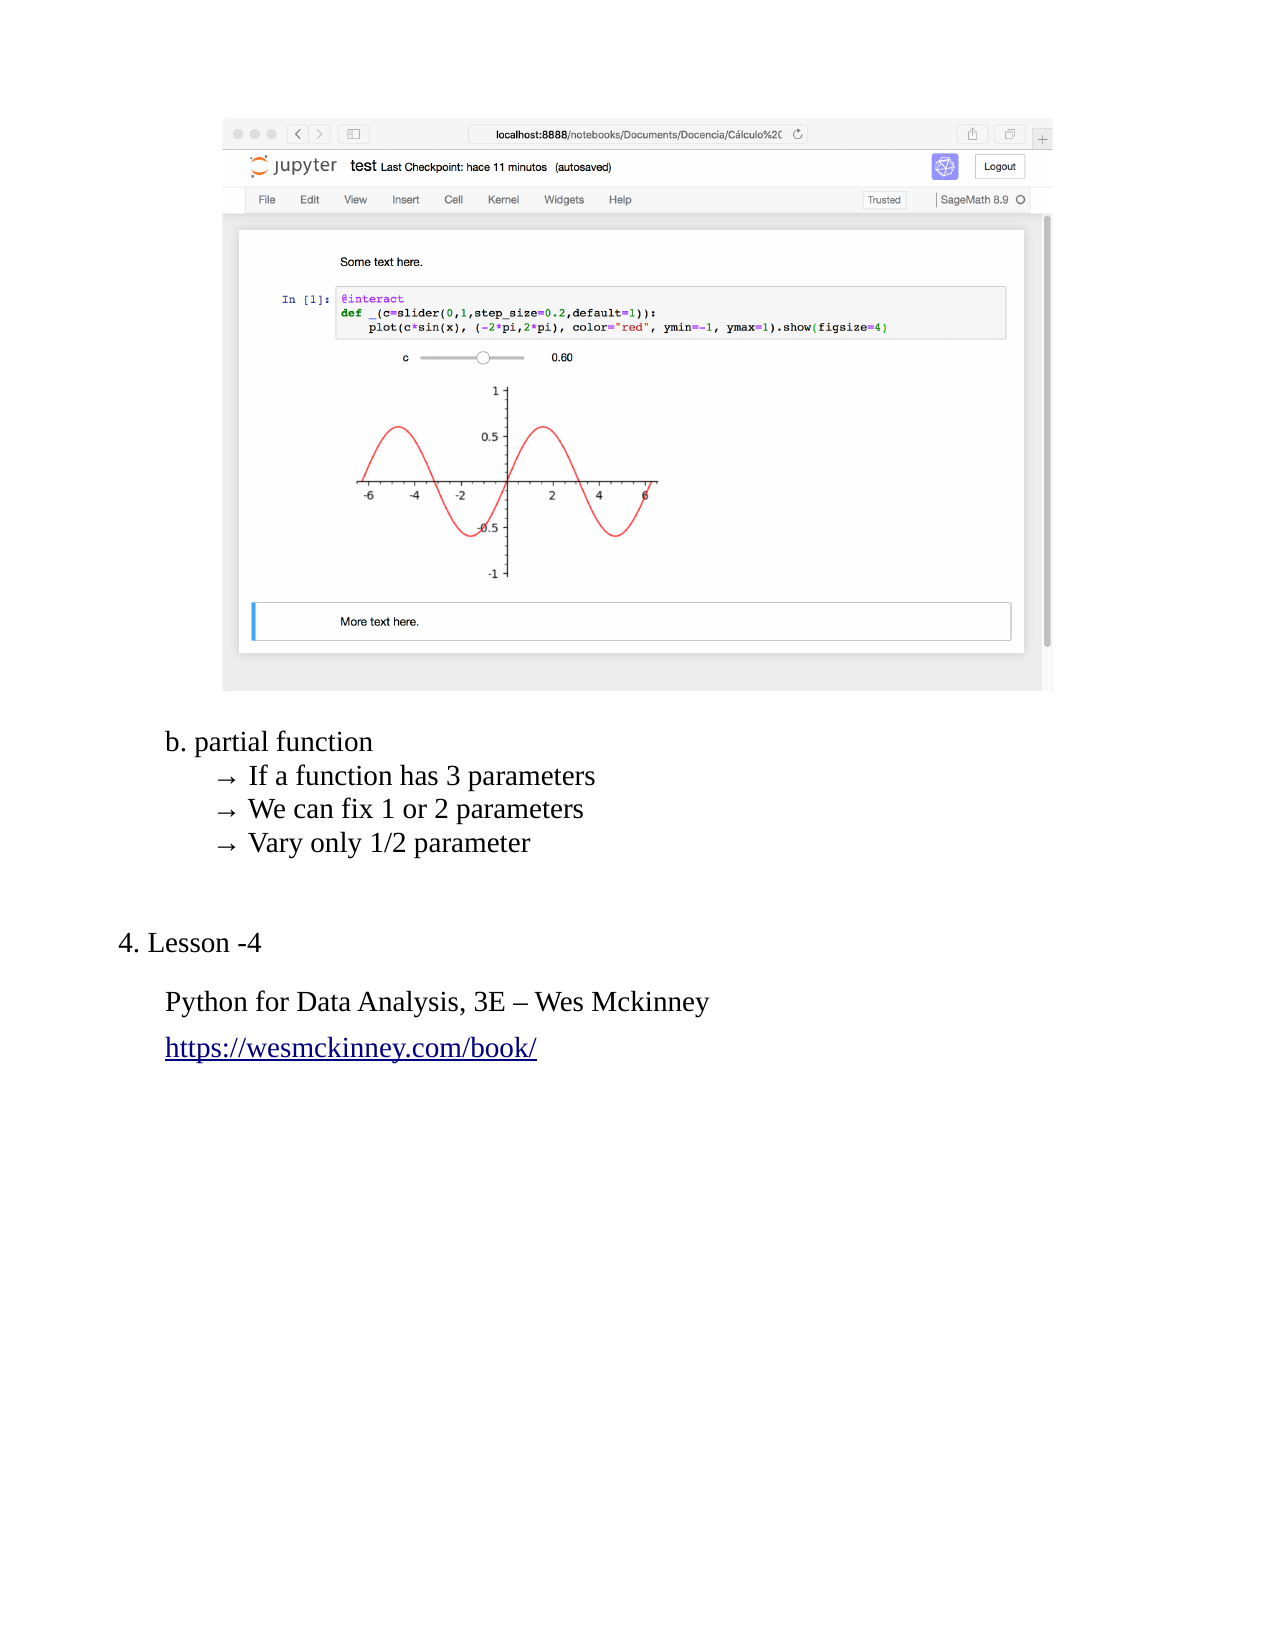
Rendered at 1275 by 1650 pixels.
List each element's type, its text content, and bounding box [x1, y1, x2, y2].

text → We can fix 1 or 2 parameters [212, 791, 1157, 825]
text → Vary only 1/2 parameter [212, 825, 1157, 858]
picture [222, 118, 1053, 691]
text https://wesmckinney.com/book/ [165, 1030, 1157, 1063]
text b. partial function [165, 724, 1157, 758]
text → If a function has 3 parameters [212, 758, 1157, 791]
subtitle Python for Data Analysis, 3E – Wes Mckinney [165, 984, 1157, 1017]
text 4. Lesson -4 [118, 925, 1157, 959]
